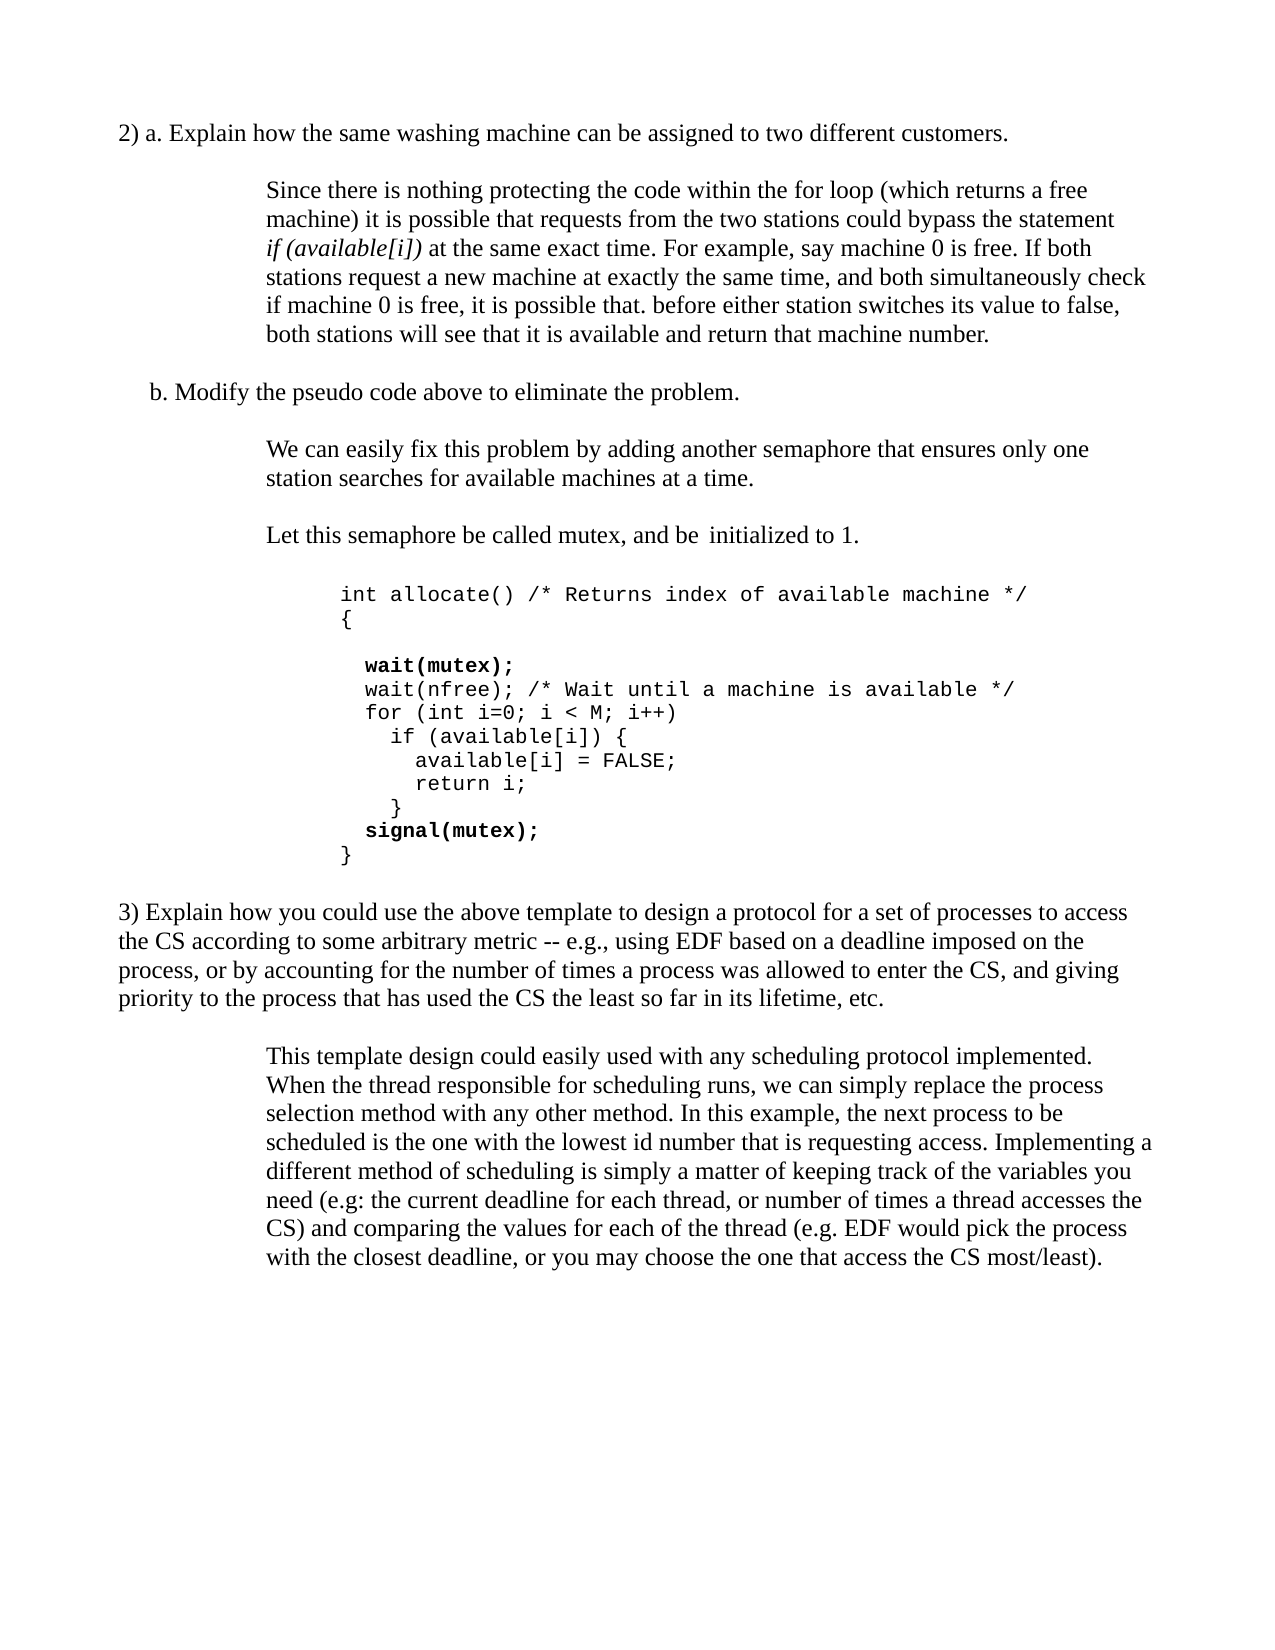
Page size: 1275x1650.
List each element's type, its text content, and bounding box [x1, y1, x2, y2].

text 3) Explain how you could use the above template to design a protocol for a set of processes to access the CS according to some arbitrary metric -- e.g., using EDF based on a deadline imposed on the process, or by accounting for the number of times a process was allowed to enter the CS, and giving priority to the process that has used the CS the least so far in its lifetime, etc. [118, 897, 1157, 1012]
text Since there is nothing protecting the code within the for loop (which returns a free machine) it is possible that requests from the two stations could bypass the statement [118, 176, 1157, 233]
text This template design could easily used with any scheduling protocol implemented. When the thread responsible for scheduling runs, we can simply replace the process selection method with any other method. In this example, the next process to be scheduled is the one with the lowest id number that is requesting access. Implementing a different method of scheduling is simply a matter of keeping track of the variables you need (e.g: the current deadline for each thread, or number of times a thread accesses the CS) and comparing the values for each of the thread (e.g. EDF would pick the process with the closest deadline, or you may choose the one that access the CS most/least). [118, 1041, 1157, 1271]
text We can easily fix this problem by adding another semaphore that ensures only one station searches for available machines at a time. [118, 434, 1157, 492]
text available[i] = FALSE; [340, 749, 1157, 773]
text return i; [340, 773, 1157, 797]
text } [340, 844, 1157, 868]
text if (available[i]) { [340, 726, 1157, 749]
text if (available[i]) at the same exact time. For example, say machine 0 is free. If both stations request a new machine at exactly the same time, and both simultaneously check if machine 0 is free, it is possible that. before either station switches its value to false, both stations will see that it is available and return that machine number. [118, 233, 1157, 348]
text wait(mutex); [340, 655, 1157, 679]
text { [340, 608, 1157, 631]
text 2) a. Explain how the same washing machine can be assigned to two different customers. [118, 118, 1157, 147]
text signal(mutex); [340, 821, 1157, 844]
text int allocate() /* Returns index of available machine */ [118, 578, 1157, 608]
text Let this semaphore be called mutex, and be initialized to 1. [118, 521, 1157, 549]
text b. Modify the pseudo code above to eliminate the problem. [118, 377, 1157, 406]
text } [340, 797, 1157, 821]
text wait(nfree); /* Wait until a machine is available */ [340, 679, 1157, 702]
text for (int i=0; i < M; i++) [340, 702, 1157, 726]
